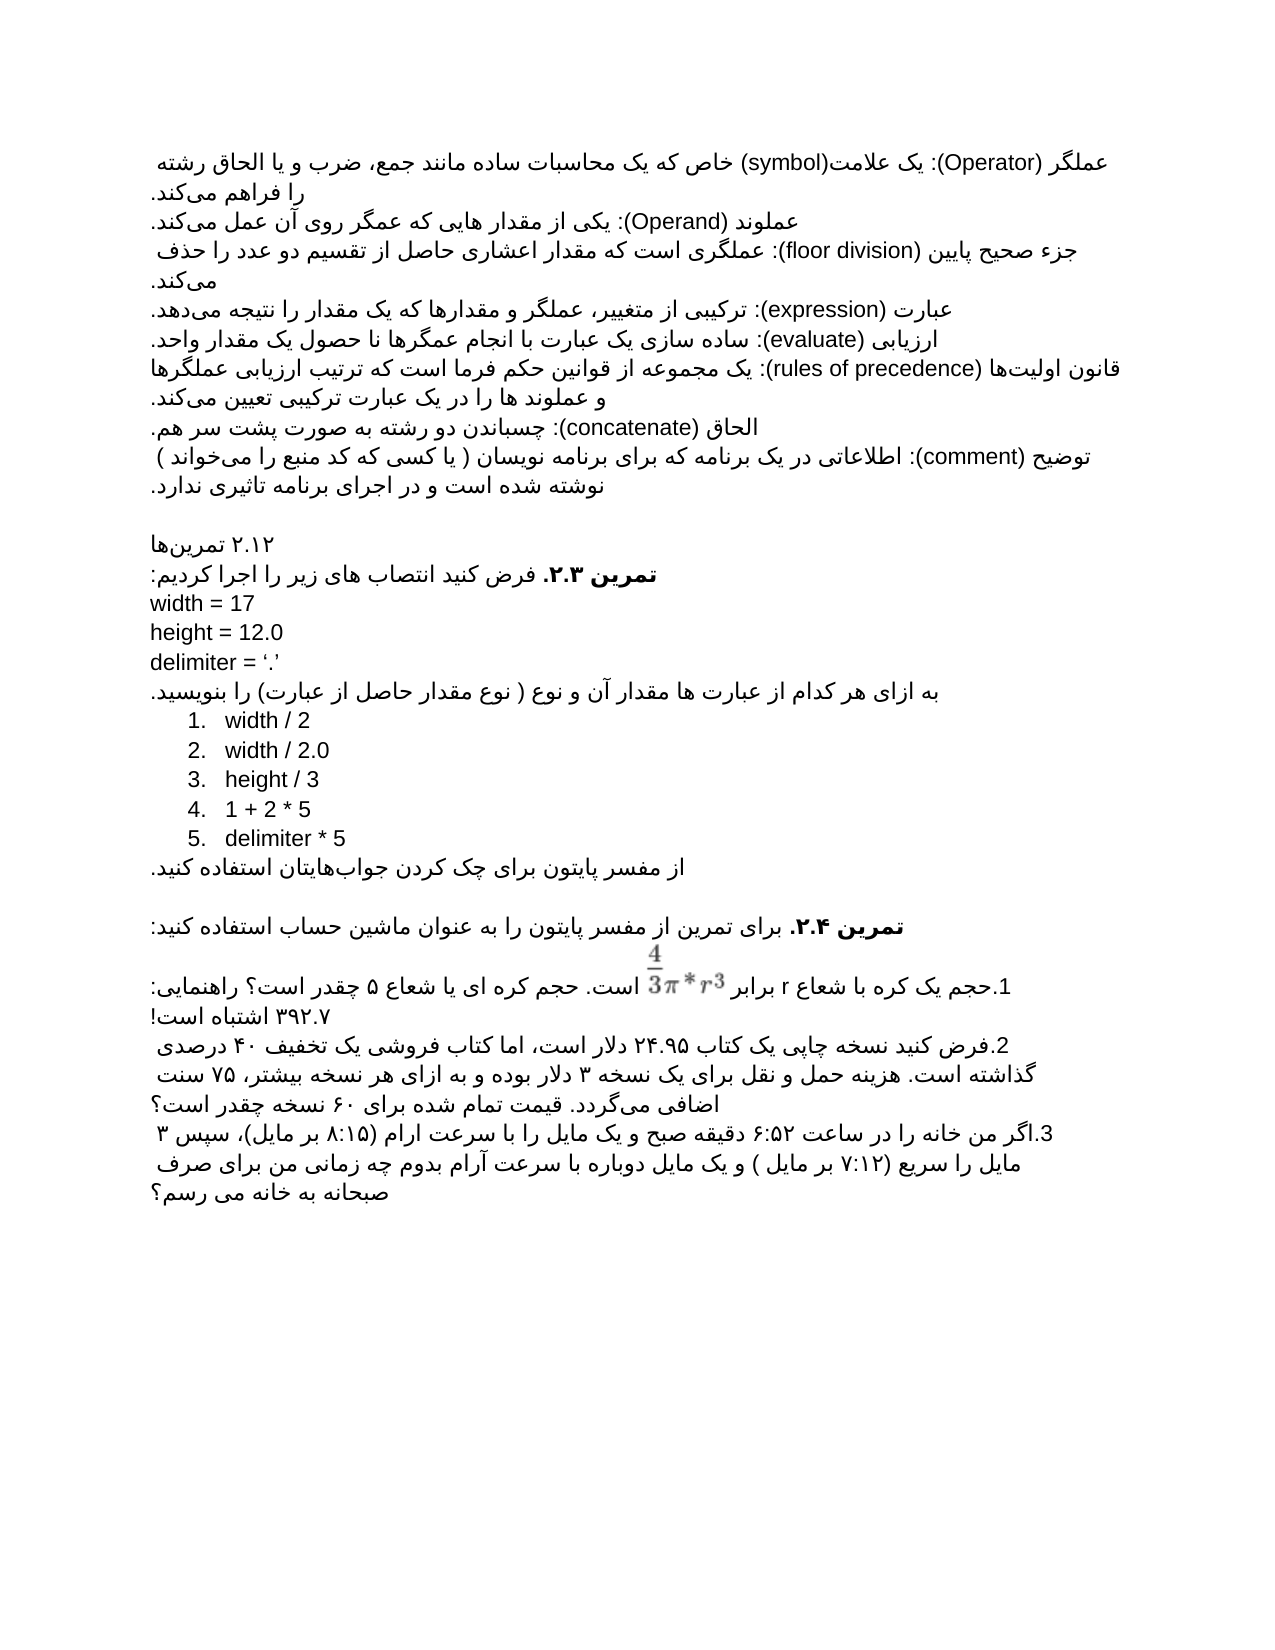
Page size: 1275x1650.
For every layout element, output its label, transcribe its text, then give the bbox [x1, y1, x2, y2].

list فرض کنید نسخه چاپی یک کتاب ۲۴.۹۵ دلار است، اما کتاب فروشی یک تخفیف ۴۰ درصدی گذاشته است. هزینه حمل و نقل برای یک نسخه ۳ دلار بوده و به ازای هر نسخه بیشتر، ۷۵ سنت اضافی می‌گردد. قیمت تمام شده برای ۶۰ نسخه چقدر است؟ [150, 1033, 1087, 1117]
text تمرین ۲.۳. فرض کنید انتصاب های زیر را اجرا کردیم: [150, 561, 1125, 587]
text height = 12.0 [150, 620, 1125, 646]
text تمرین ۲.۴. برای تمرین از مفسر پایتون را به عنوان ماشین حساب استفاده کنید: [150, 914, 1125, 939]
picture [646, 943, 725, 995]
text از مفسر پایتون برای چک کردن جواب‌هایتان استفاده کنید. [150, 855, 1125, 881]
list delimiter * 5 [187, 826, 1125, 851]
list 1 + 2 * 5 [187, 796, 1125, 822]
text عبارت (expression): ترکیبی از متغییر، عملگر و مقدارها که یک مقدار را نتیجه می‌دهد. [150, 297, 1125, 322]
text جزء صحیح پایین (floor division): عملگری است که مقدار اعشاری حاصل از تقسیم دو عدد را حذف می‌کند. [150, 238, 1125, 293]
list height / 3 [187, 767, 1125, 792]
text توضیح (comment): اطلاعاتی در یک برنامه که برای برنامه نویسان ( یا کسی که کد منبع را می‌خواند ) نوشته شده است و در اجرای برنامه تاثیری ندارد. [150, 444, 1125, 499]
text قانون اولیت‌ها (rules of precedence): یک مجموعه از قوانین حکم فرما است که ترتیب ارزیابی عملگرها و عملوند ها را در یک عبارت ترکیبی تعیین می‌کند. [150, 356, 1125, 411]
text delimiter = ‘.’ [150, 649, 1125, 675]
text عملگر (Operator): یک علامت(symbol) خاص که یک محاسبات ساده مانند جمع، ضرب و یا الحاق رشته را فراهم می‌کند. [150, 150, 1125, 205]
list حجم یک کره با شعاع r برابر است. حجم کره ای یا شعاع ۵ چقدر است؟ راهنمایی: ۳۹۲.۷ اشتباه است! [150, 943, 1087, 1029]
list width / 2.0 [187, 737, 1125, 763]
list width / 2 [187, 708, 1125, 734]
text به ازای هر کدام از عبارت ها مقدار آن و نوع ( نوع مقدار حاصل از عبارت) را بنویسید. [150, 679, 1125, 704]
text عملوند (Operand): یکی از مقدار هایی که عمگر روی آن عمل می‌کند. [150, 209, 1125, 234]
text width = 17 [150, 591, 1125, 616]
text ارزیابی (evaluate): ساده سازی یک عبارت با انجام عمگرها نا حصول یک مقدار واحد. [150, 326, 1125, 352]
list اگر من خانه را در ساعت ۶:۵۲ دقیقه صبح و یک مایل را با سرعت ارام (۸:۱۵ بر مایل)، سپس ۳ مایل را سریع (۷:۱۲ بر مایل ) و یک مایل دوباره با سرعت آرام بدوم چه زمانی من برای صرف صبحانه به خانه می رسم؟ [150, 1121, 1087, 1205]
text الحاق (concatenate): چسباندن دو رشته به صورت پشت سر هم. [150, 414, 1125, 440]
text ۲.۱۲ تمرین‌ها [150, 532, 1125, 557]
